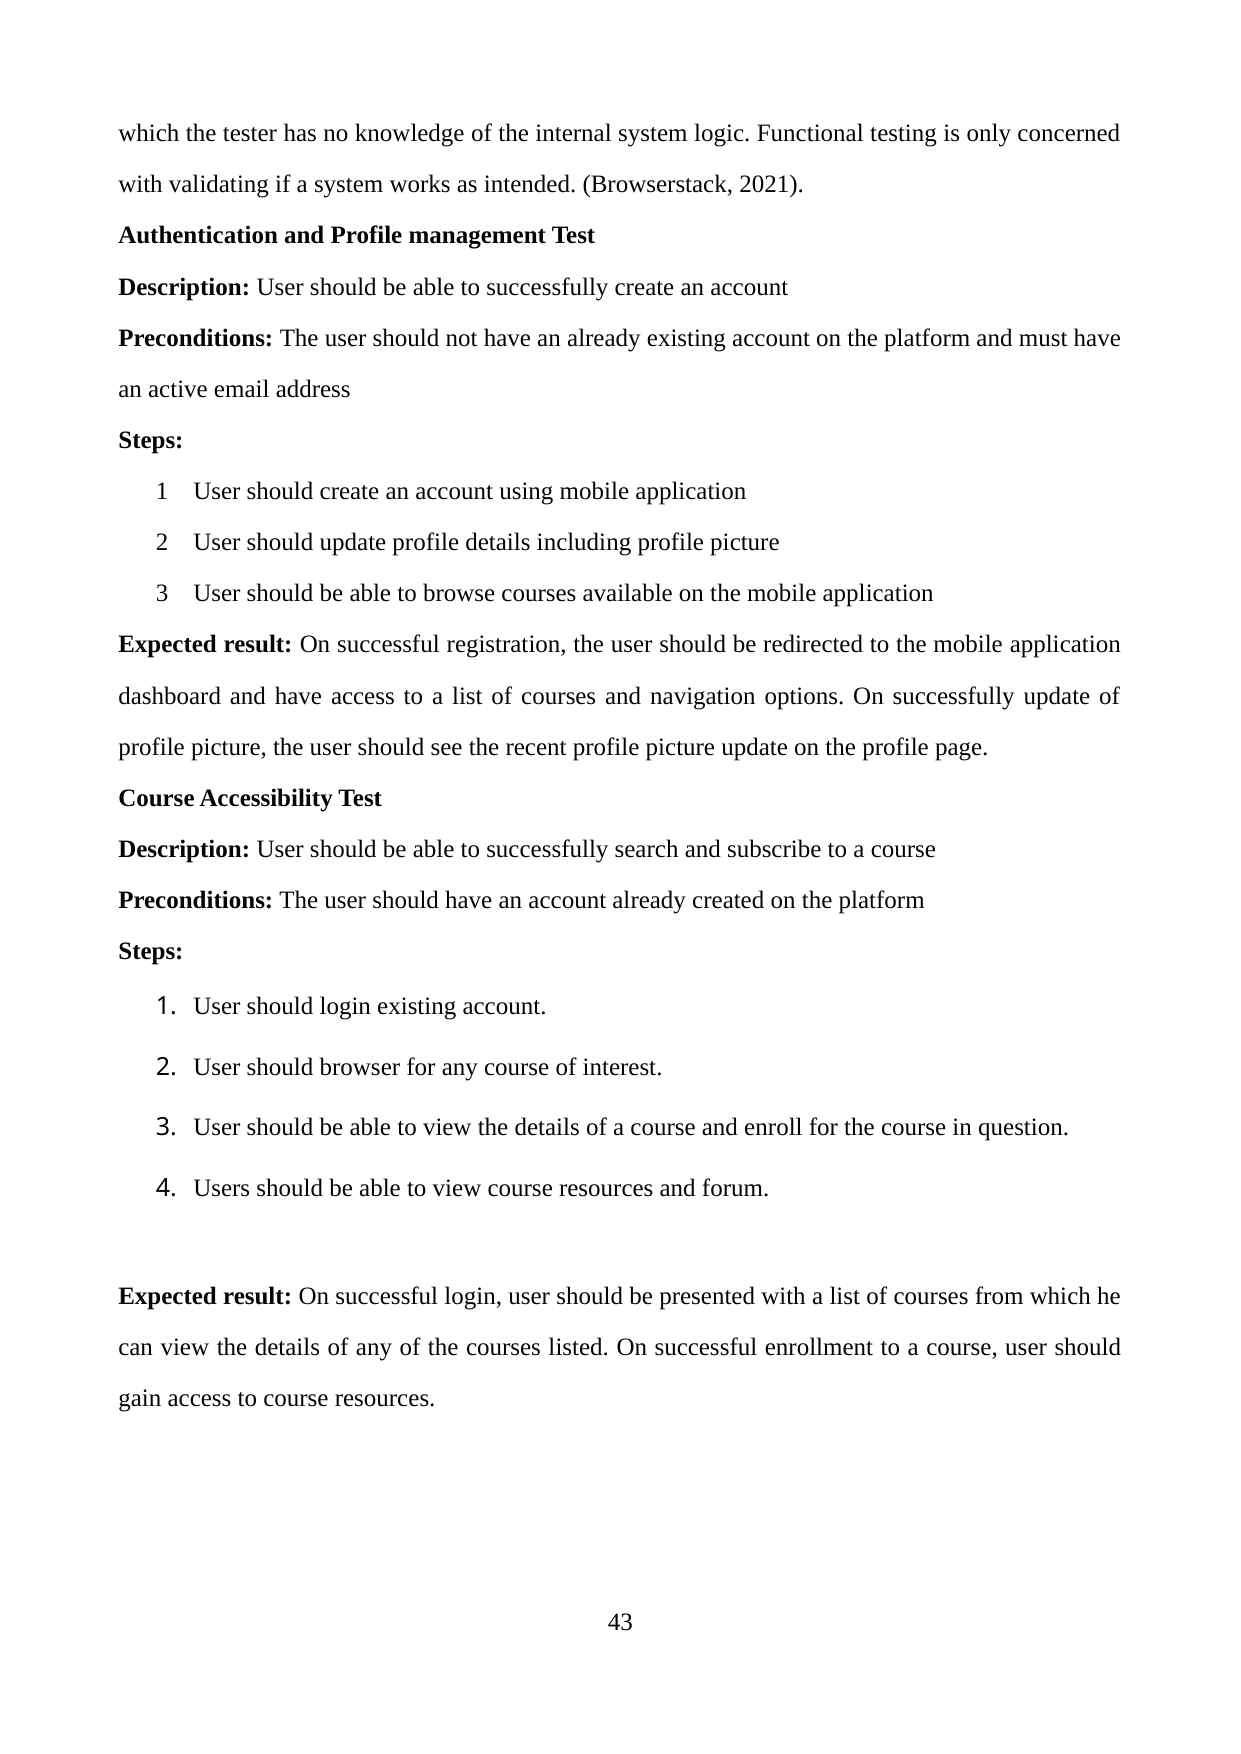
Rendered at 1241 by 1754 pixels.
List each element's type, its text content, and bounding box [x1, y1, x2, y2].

list User should be able to view the details of a course and enroll for the course in question. [156, 1109, 1122, 1143]
list User should create an account using mobile application [156, 476, 1122, 505]
text Description: User should be able to successfully search and subscribe to a course [118, 834, 1122, 863]
text Course Accessibility Test [118, 783, 1122, 812]
text Expected result: On successful registration, the user should be redirected to the mobile application dashboard and have access to a list of courses and navigation options. On successfully update of profile picture, the user should see the recent profile picture update on the profile page. [118, 629, 1122, 761]
text Preconditions: The user should not have an already existing account on the platform and must have an active email address [118, 323, 1122, 403]
list Users should be able to view course resources and forum. [156, 1169, 1122, 1203]
text Expected result: On successful login, user should be presented with a list of courses from which he can view the details of any of the courses listed. On successful enrollment to a course, user should gain access to course resources. [118, 1281, 1122, 1412]
list User should browser for any course of interest. [156, 1048, 1122, 1082]
text Steps: [118, 936, 1122, 965]
text Preconditions: The user should have an account already created on the platform [118, 885, 1122, 914]
text Authentication and Profile management Test [118, 220, 1122, 249]
text Description: User should be able to successfully create an account [118, 272, 1122, 300]
list User should update profile details including profile picture [156, 527, 1122, 556]
list User should login existing account. [156, 988, 1122, 1022]
list User should be able to browse courses available on the mobile application [156, 578, 1122, 607]
text which the tester has no knowledge of the internal system logic. Functional testing is only concerned with validating if a system works as intended. (Browserstack, 2021). [118, 118, 1122, 198]
text Steps: [118, 425, 1122, 454]
